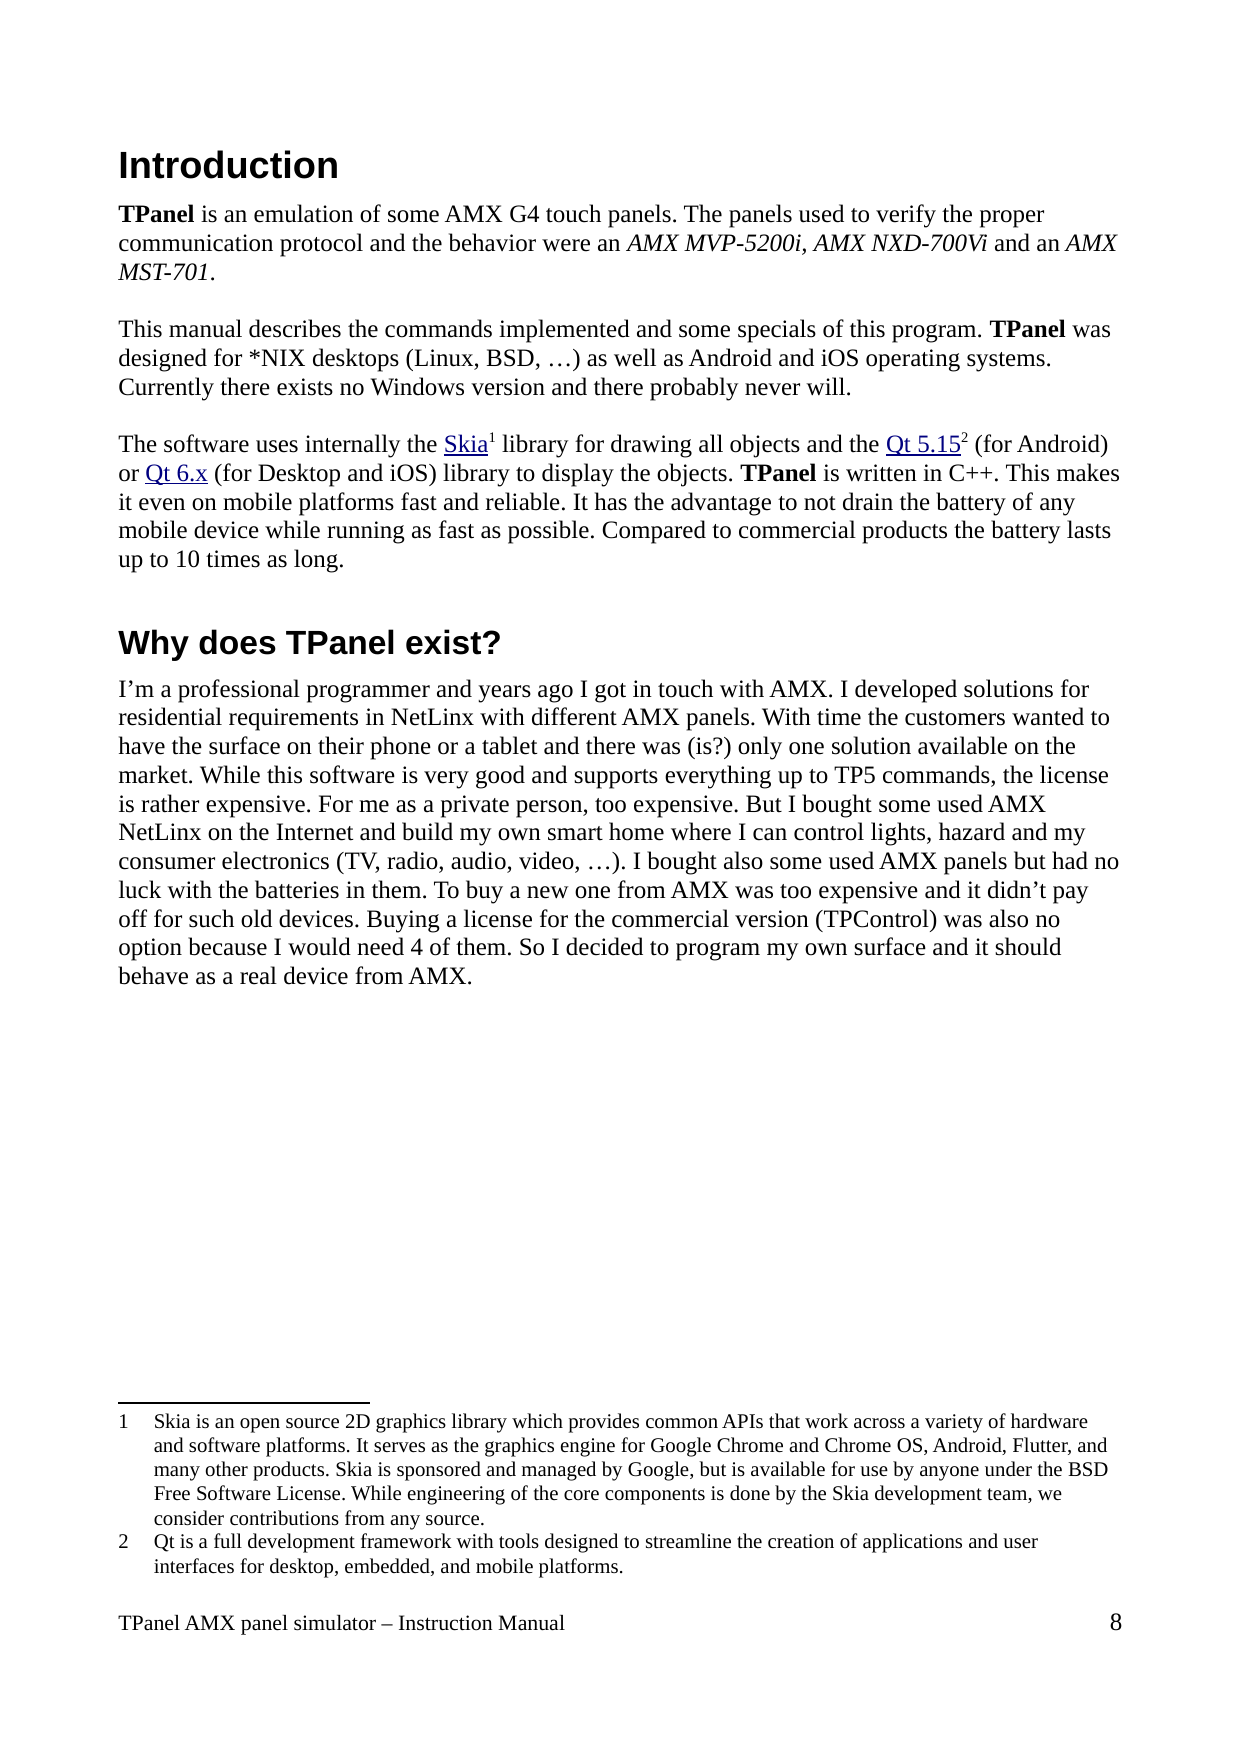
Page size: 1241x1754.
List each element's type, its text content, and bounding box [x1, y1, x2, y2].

text Qt is a full development framework with tools designed to streamline the creation of applications and user interfaces for desktop, embedded, and mobile platforms. [118, 1529, 1122, 1578]
text The software uses internally the Skia library for drawing all objects and the Qt 5.15 (for Android) or Qt 6.x (for Desktop and iOS) library to display the objects. TPanel is written in C++. This makes it even on mobile platforms fast and reliable. It has the advantage to not drain the battery of any mobile device while running as fast as possible. Compared to commercial products the battery lasts up to 10 times as long. [118, 429, 1122, 573]
text I’m a professional programmer and years ago I got in touch with AMX. I developed solutions for residential requirements in NetLinx with different AMX panels. With time the customers wanted to have the surface on their phone or a tablet and there was (is?) only one solution available on the market. While this software is very good and supports everything up to TP5 commands, the license is rather expensive. For me as a private person, too expensive. But I bought some used AMX NetLinx on the Internet and build my own smart home where I can control lights, hazard and my consumer electronics (TV, radio, audio, video, …). I bought also some used AMX panels but had no luck with the batteries in them. To buy a new one from AMX was too expensive and it didn’t pay off for such old devices. Buying a license for the commercial version (TPControl) was also no option because I would need 4 of them. So I decided to program my own surface and it should behave as a real device from AMX. [118, 674, 1122, 990]
text This manual describes the commands implemented and some specials of this program. TPanel was designed for *NIX desktops (Linux, BSD, …) as well as Android and iOS operating systems. Currently there exists no Windows version and there probably never will. [118, 314, 1122, 401]
subtitle Why does TPanel exist? [118, 623, 1122, 661]
text Skia is an open source 2D graphics library which provides common APIs that work across a variety of hardware and software platforms. It serves as the graphics engine for Google Chrome and Chrome OS, Android, Flutter, and many other products. Skia is sponsored and managed by Google, but is available for use by anyone under the BSD Free Software License. While engineering of the core components is done by the Skia development team, we consider contributions from any source. [118, 1409, 1122, 1529]
subtitle Introduction [118, 143, 1122, 187]
text TPanel is an emulation of some AMX G4 touch panels. The panels used to verify the proper communication protocol and the behavior were an AMX MVP-5200i, AMX NXD-700Vi and an AMX MST-701. [118, 199, 1122, 286]
